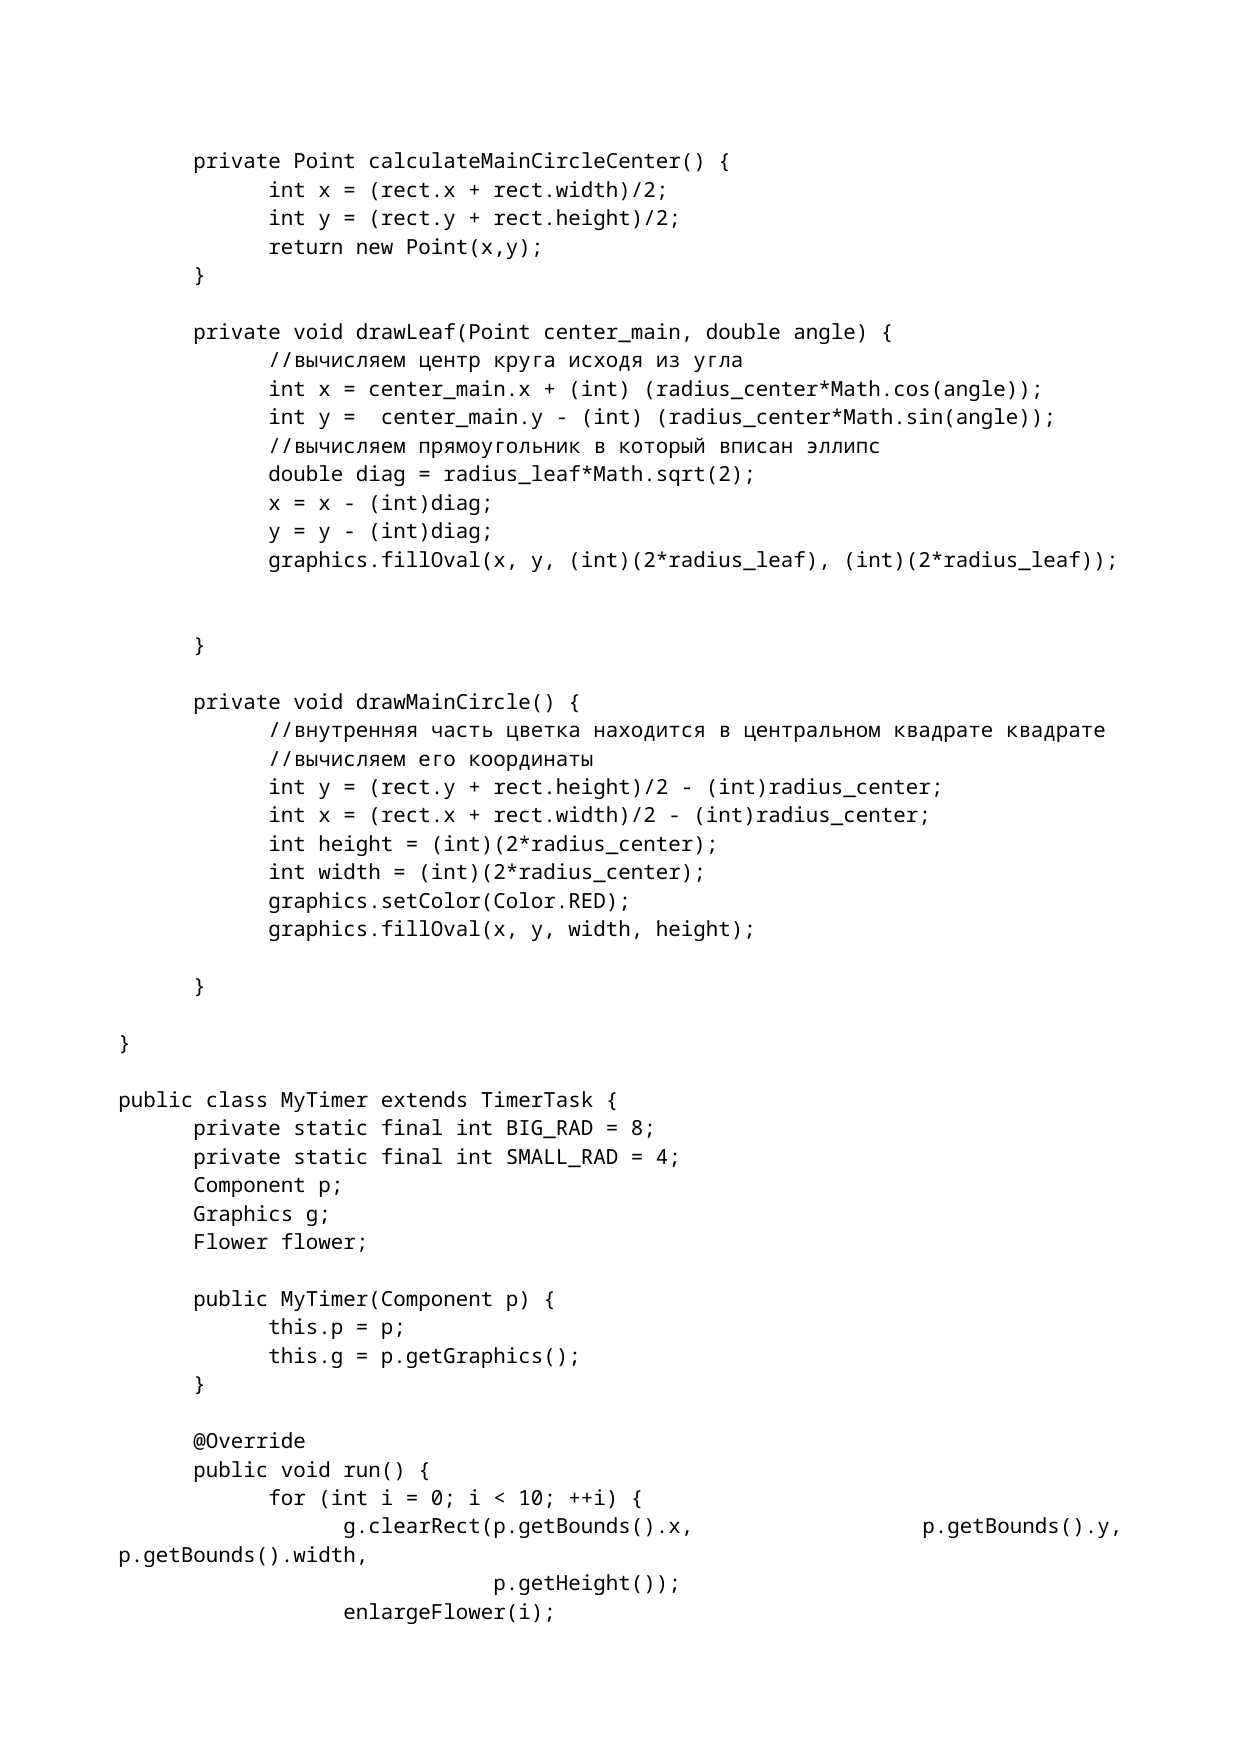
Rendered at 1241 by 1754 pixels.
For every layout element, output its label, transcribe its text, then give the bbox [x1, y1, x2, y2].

text graphics.fillOval(x, y, width, height); [118, 914, 1122, 943]
text g.clearRect(p.getBounds().x, p.getBounds().y, p.getBounds().width, [118, 1512, 1122, 1568]
text //вычисляем его координаты [118, 744, 1122, 772]
text int y = (rect.y + rect.height)/2; [118, 203, 1122, 232]
text double diag = radius_leaf*Math.sqrt(2); [118, 459, 1122, 488]
text int x = (rect.x + rect.width)/2 - (int)radius_center; [118, 801, 1122, 829]
text this.g = p.getGraphics(); [118, 1341, 1122, 1369]
text @Override [118, 1426, 1122, 1455]
text //внутренняя часть цветка находится в центральном квадрате квадрате [118, 715, 1122, 744]
text graphics.fillOval(x, y, (int)(2*radius_leaf), (int)(2*radius_leaf)); [118, 545, 1122, 573]
text Component p; [118, 1170, 1122, 1199]
text public class MyTimer extends TimerTask { [118, 1085, 1122, 1113]
text public void run() { [118, 1455, 1122, 1483]
text int x = center_main.x + (int) (radius_center*Math.cos(angle)); [118, 374, 1122, 402]
text int y = center_main.y - (int) (radius_center*Math.sin(angle)); [118, 402, 1122, 431]
text this.p = p; [118, 1312, 1122, 1341]
text } [118, 260, 1122, 289]
text p.getHeight()); [118, 1568, 1122, 1597]
text int height = (int)(2*radius_center); [118, 829, 1122, 857]
text } [118, 1369, 1122, 1398]
text return new Point(x,y); [118, 232, 1122, 260]
text int width = (int)(2*radius_center); [118, 857, 1122, 886]
text graphics.setColor(Color.RED); [118, 886, 1122, 914]
text //вычисляем центр круга исходя из угла [118, 346, 1122, 374]
text private static final int BIG_RAD = 8; [118, 1113, 1122, 1142]
text Flower flower; [118, 1227, 1122, 1256]
text Graphics g; [118, 1199, 1122, 1227]
text public MyTimer(Component p) { [118, 1284, 1122, 1312]
text //вычисляем прямоугольник в который вписан эллипс [118, 431, 1122, 459]
text x = x - (int)diag; [118, 488, 1122, 516]
text } [118, 971, 1122, 1000]
text for (int i = 0; i < 10; ++i) { [118, 1483, 1122, 1512]
text y = y - (int)diag; [118, 516, 1122, 545]
text private static final int SMALL_RAD = 4; [118, 1142, 1122, 1170]
text private void drawMainCircle() { [118, 687, 1122, 715]
text int x = (rect.x + rect.width)/2; [118, 175, 1122, 203]
text private void drawLeaf(Point center_main, double angle) { [118, 317, 1122, 346]
text private Point calculateMainCircleCenter() { [118, 147, 1122, 175]
text } [118, 630, 1122, 658]
text int y = (rect.y + rect.height)/2 - (int)radius_center; [118, 772, 1122, 801]
text enlargeFlower(i); [118, 1597, 1122, 1625]
text } [118, 1028, 1122, 1057]
